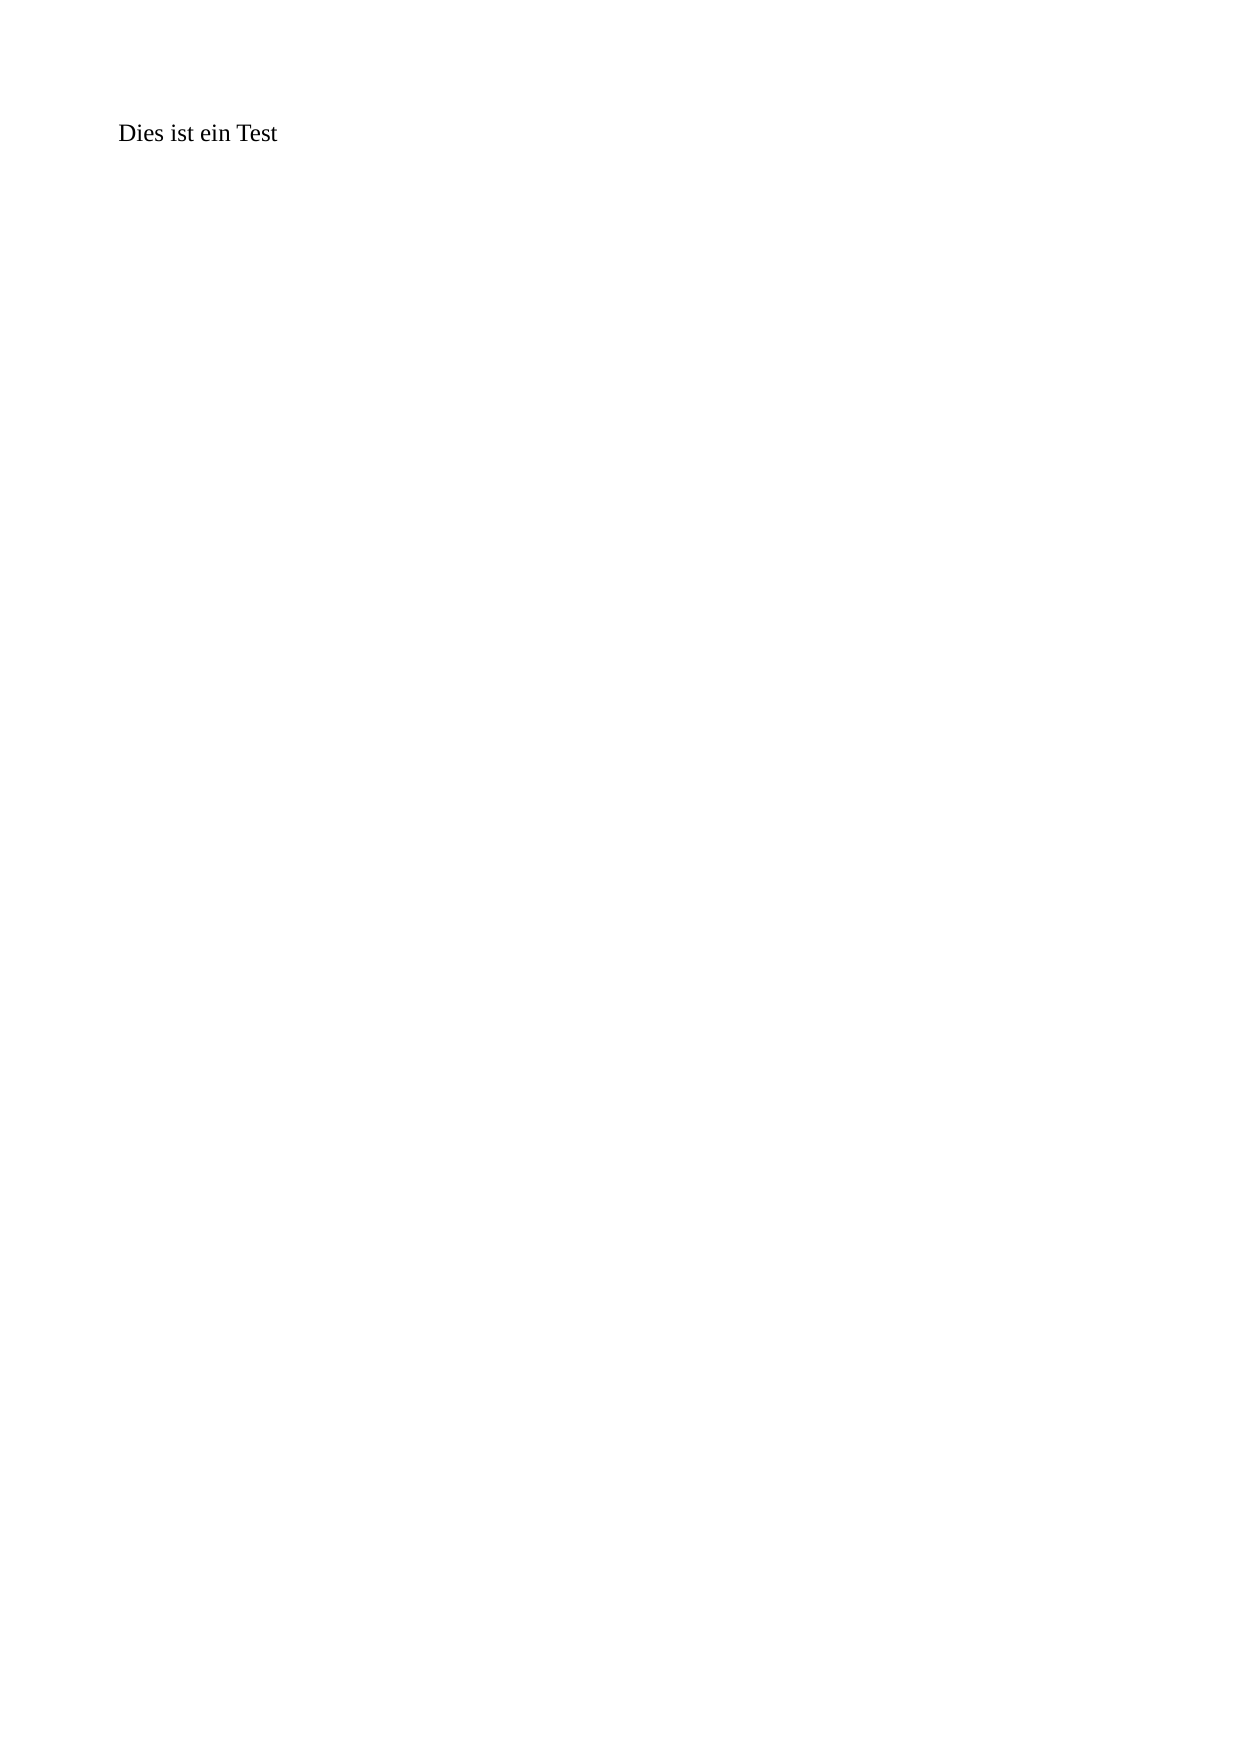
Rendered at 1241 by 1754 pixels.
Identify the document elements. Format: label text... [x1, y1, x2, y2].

text Dies ist ein Test [118, 118, 1122, 147]
